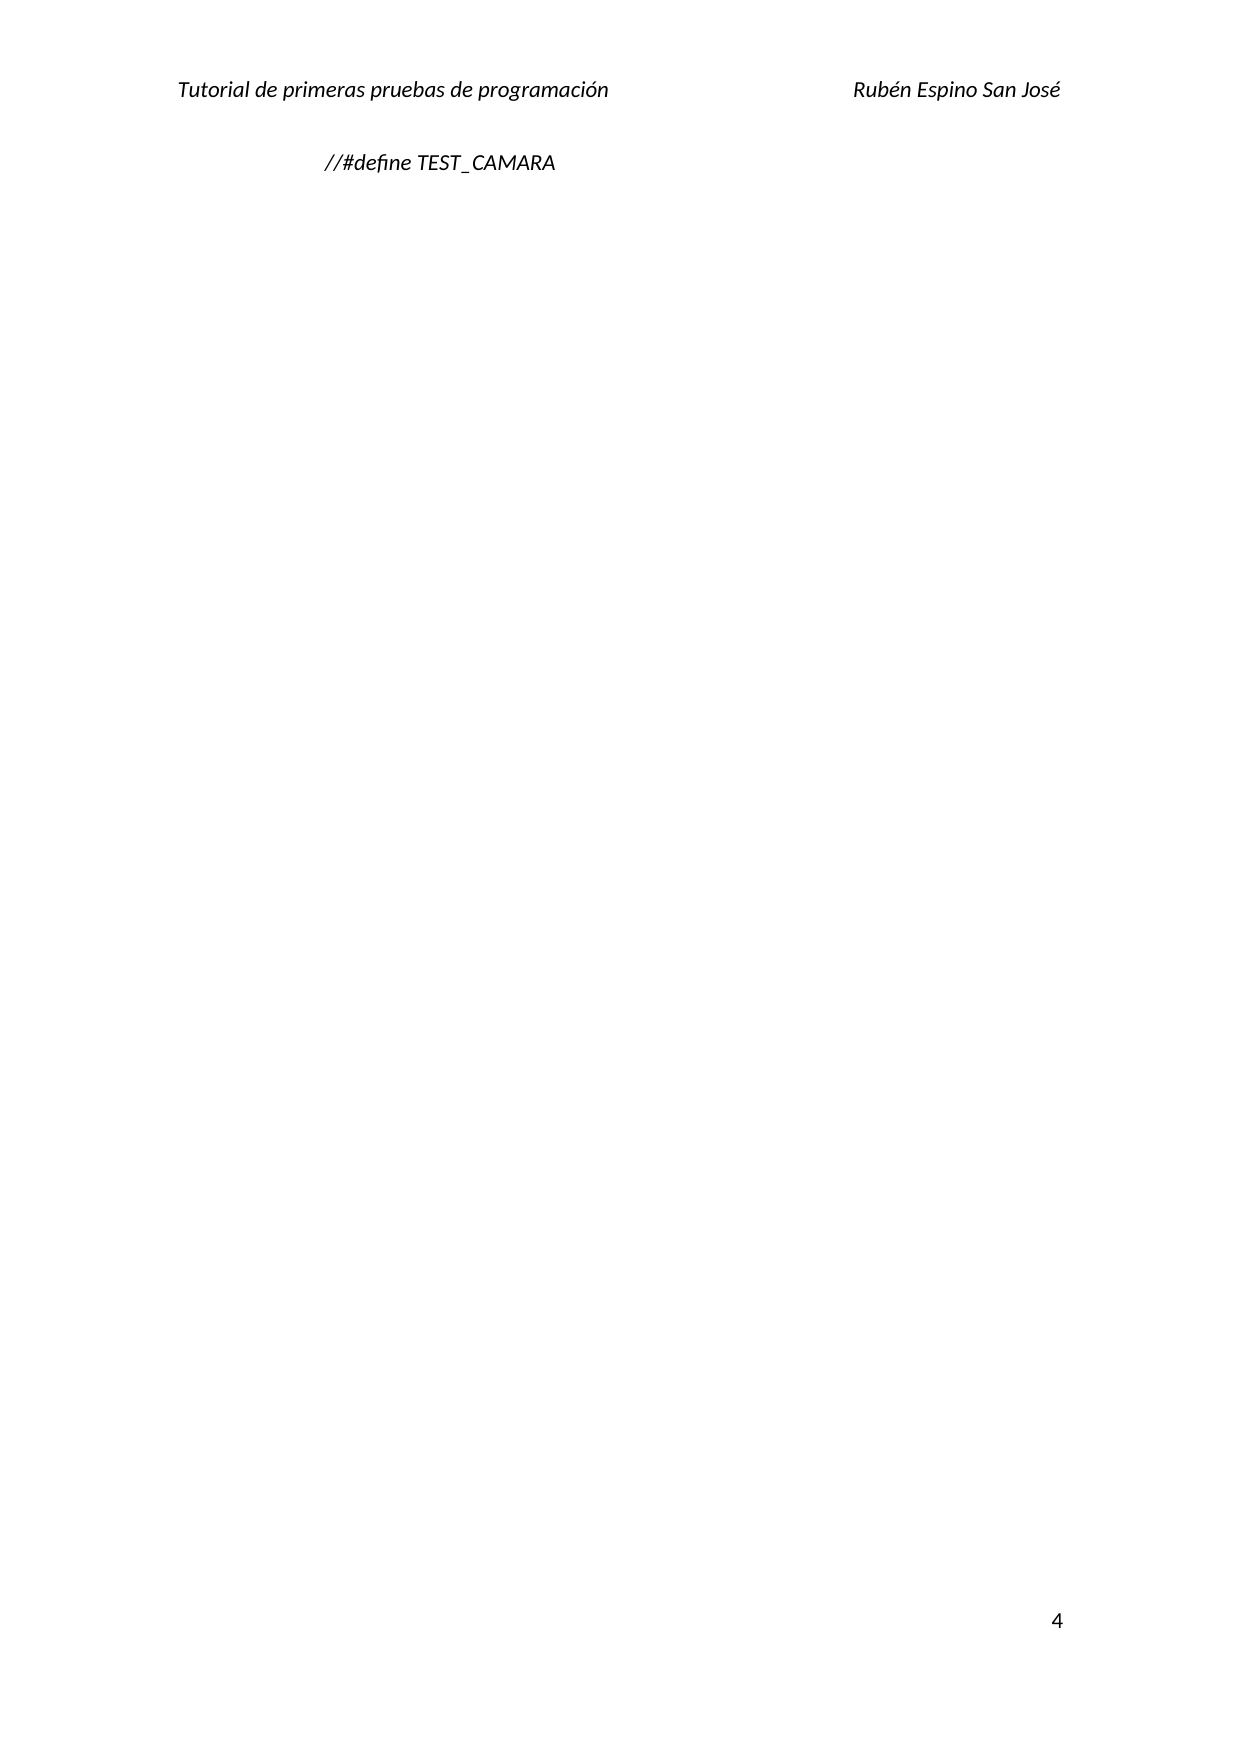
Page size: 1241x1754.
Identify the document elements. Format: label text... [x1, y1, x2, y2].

text //#define TEST_CAMARA [325, 148, 1063, 176]
